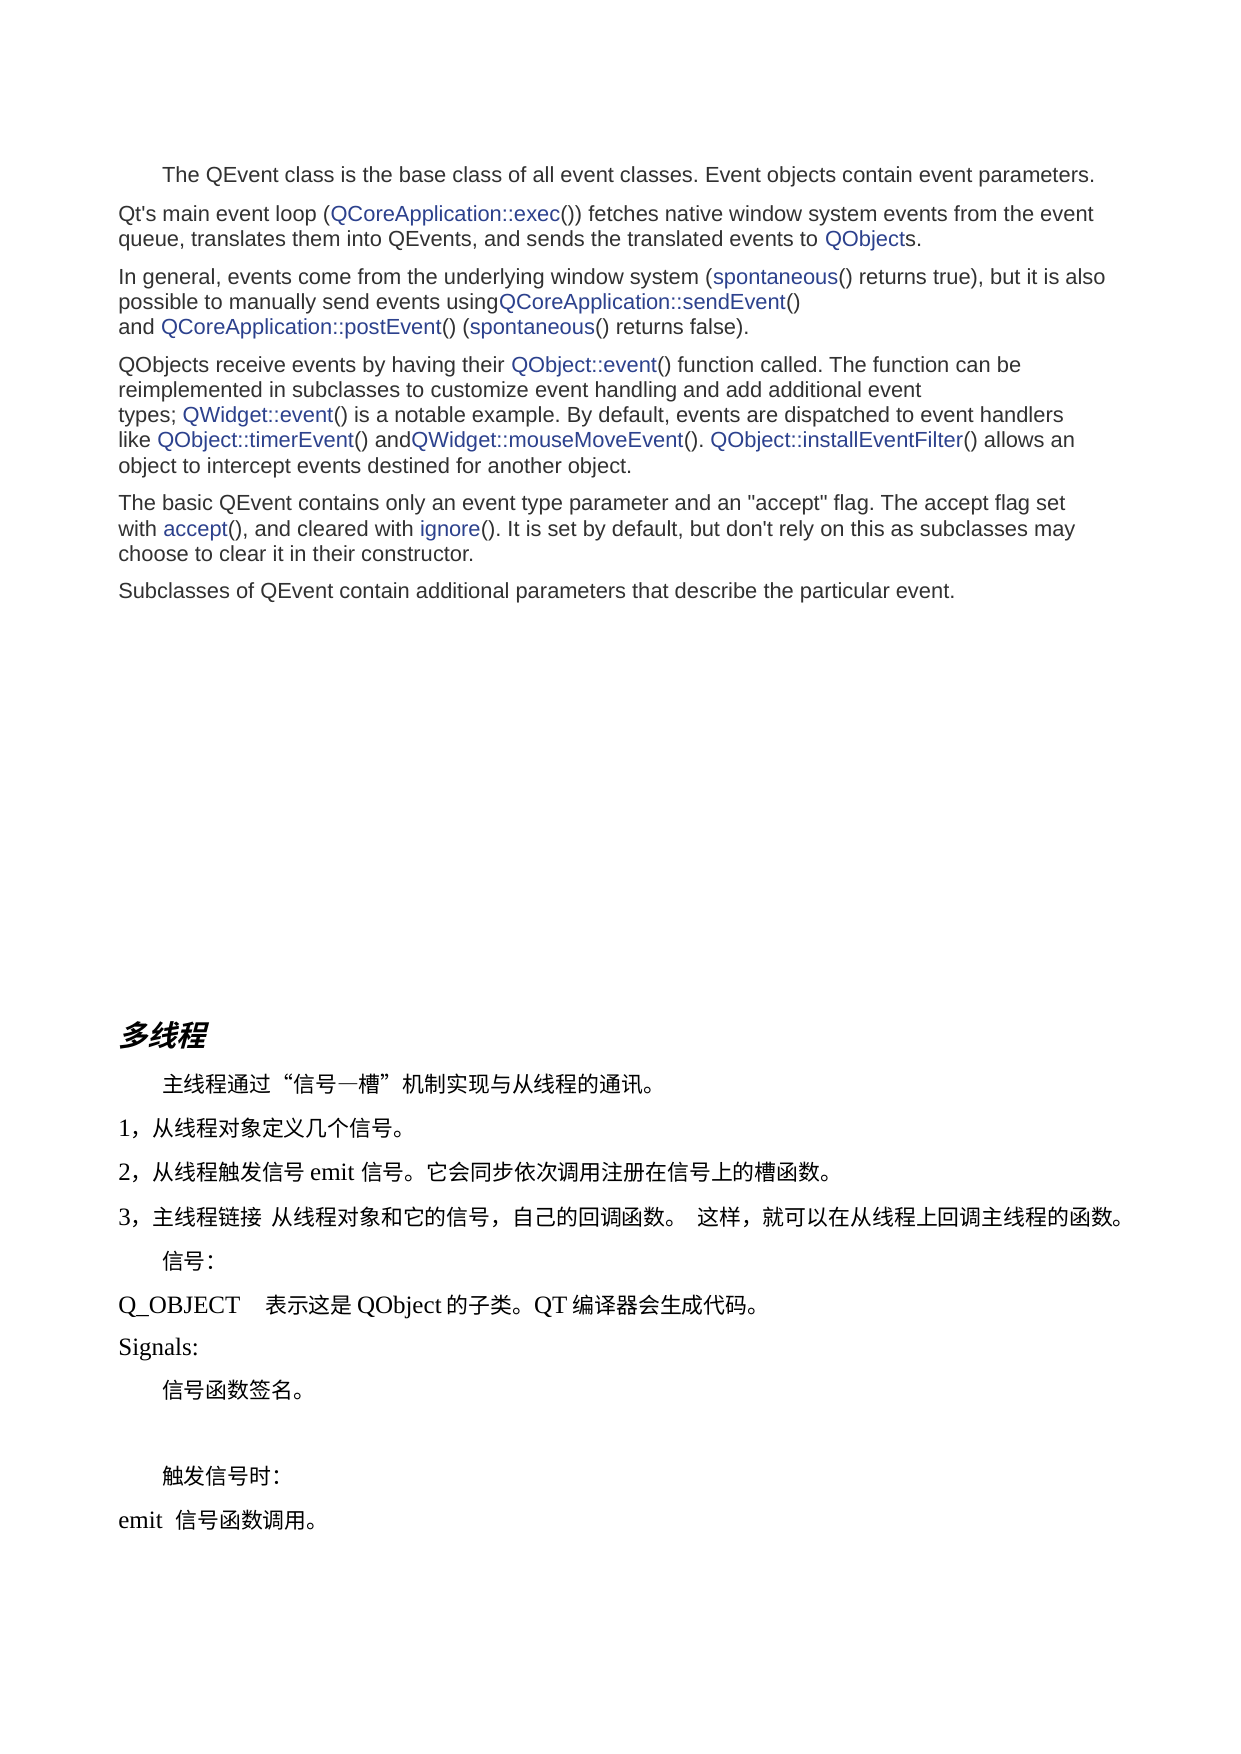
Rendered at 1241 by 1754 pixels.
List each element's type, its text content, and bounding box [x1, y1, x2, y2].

text 1，从线程对象定义几个信号。 [118, 1111, 1122, 1143]
text 主线程通过“信号—槽”机制实现与从线程的通讯。 [118, 1067, 1122, 1099]
text Subclasses of QEvent contain additional parameters that describe the particular event. [118, 578, 1122, 603]
text 信号： [118, 1244, 1122, 1275]
text 2，从线程触发信号emit 信号。它会同步依次调用注册在信号上的槽函数。 [118, 1155, 1122, 1187]
text 3，主线程链接 从线程对象和它的信号，自己的回调函数。 这样，就可以在从线程上回调主线程的函数。 [118, 1199, 1122, 1231]
text Qt's main event loop (QCoreApplication::exec()) fetches native window system events from the event queue, translates them into QEvents, and sends the translated events to QObjects. [118, 201, 1122, 251]
text Q_OBJECT 表示这是QObject的子类。QT编译器会生成代码。 [118, 1288, 1122, 1319]
subtitle 多线程 [118, 1012, 1122, 1054]
text The basic QEvent contains only an event type parameter and an "accept" flag. The accept flag set with accept(), and cleared with ignore(). It is set by default, but don't rely on this as subclasses may choose to clear it in their constructor. [118, 490, 1122, 566]
text QObjects receive events by having their QObject::event() function called. The function can be reimplemented in subclasses to customize event handling and add additional event types; QWidget::event() is a notable example. By default, events are dispatched to event handlers like QObject::timerEvent() andQWidget::mouseMoveEvent(). QObject::installEventFilter() allows an object to intercept events destined for another object. [118, 352, 1122, 478]
text Signals: [118, 1332, 1122, 1361]
text emit 信号函数调用。 [118, 1503, 1122, 1534]
text 触发信号时： [118, 1459, 1122, 1490]
text In general, events come from the underlying window system (spontaneous() returns true), but it is also possible to manually send events usingQCoreApplication::sendEvent() and QCoreApplication::postEvent() (spontaneous() returns false). [118, 263, 1122, 339]
text The QEvent class is the base class of all event classes. Event objects contain event parameters. [118, 159, 1122, 188]
text 信号函数签名。 [118, 1373, 1122, 1405]
